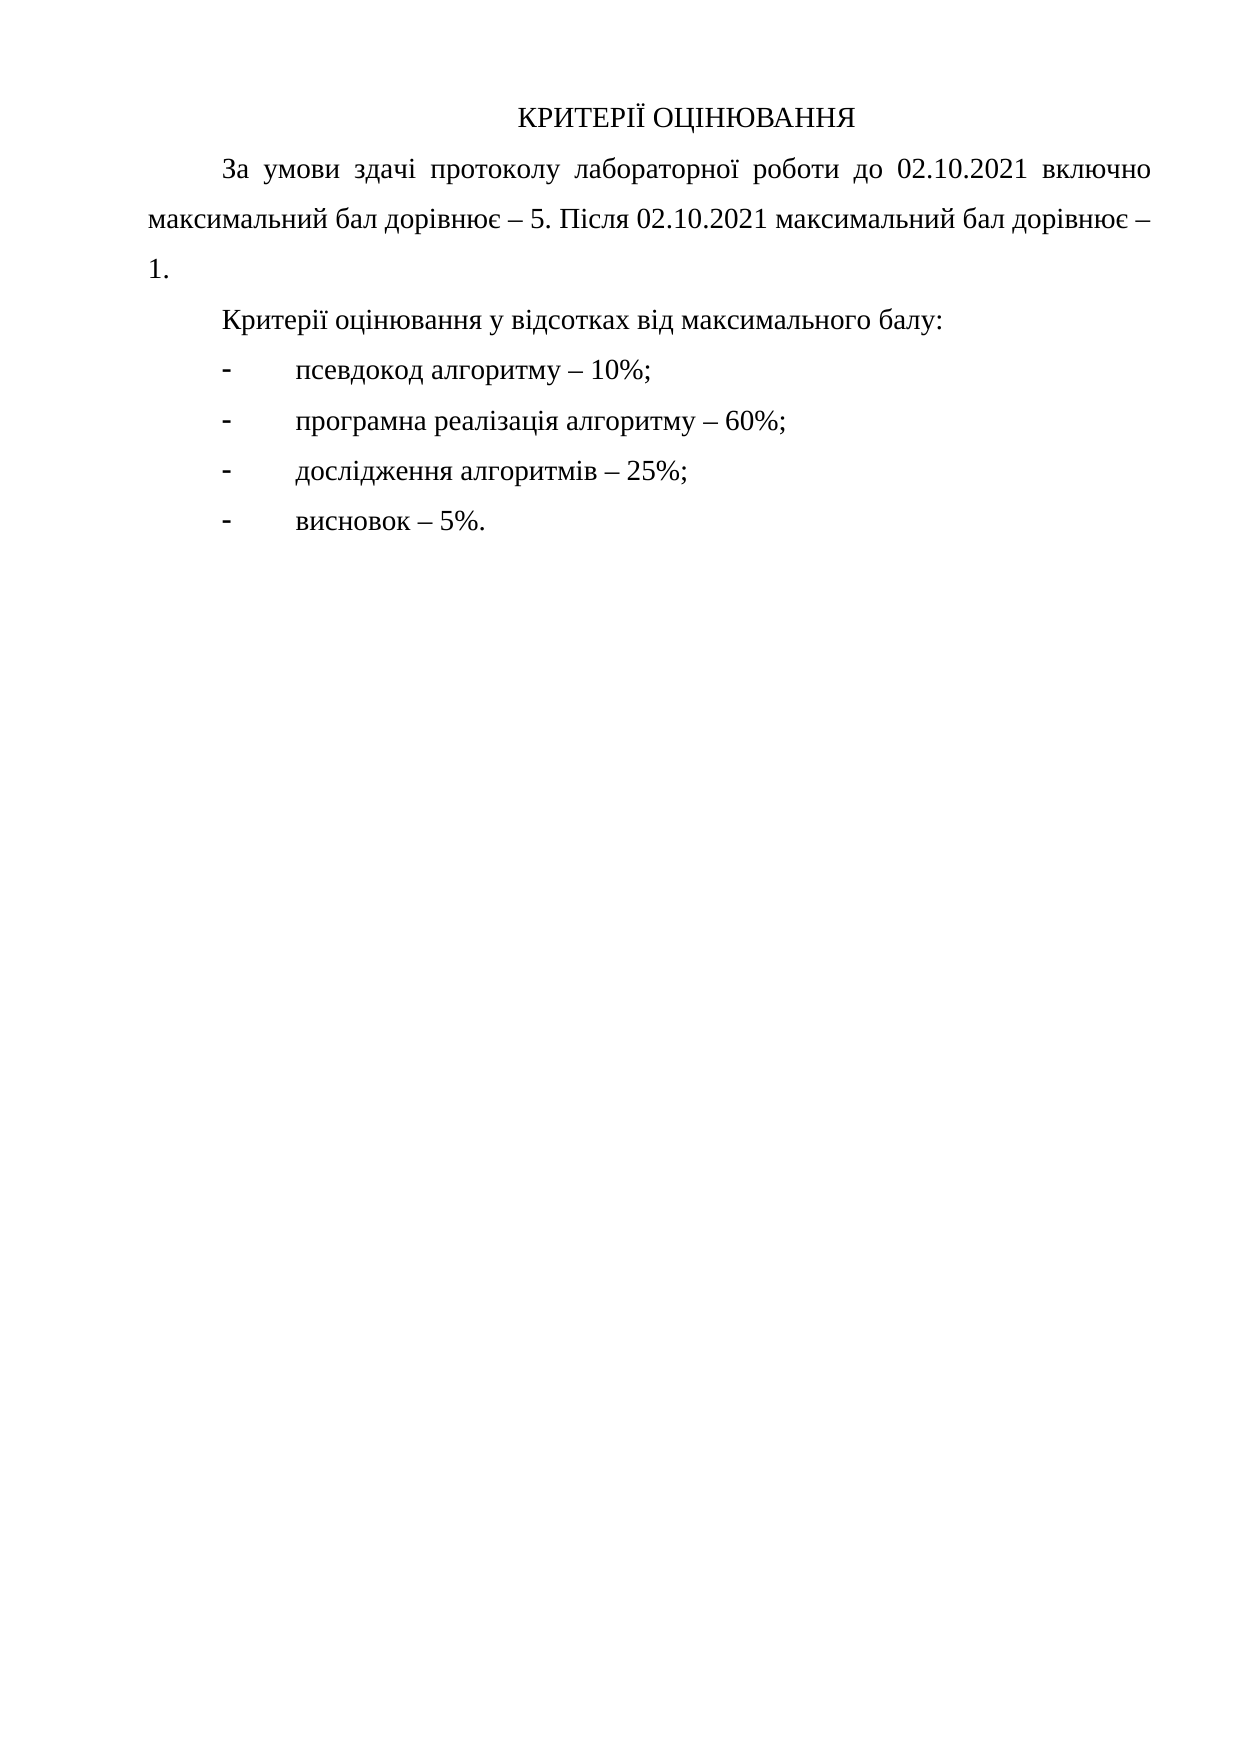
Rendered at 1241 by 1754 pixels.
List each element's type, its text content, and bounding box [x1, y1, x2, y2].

text Критерії оцінювання [148, 100, 1152, 133]
list псевдокод алгоритму – 10%; [222, 352, 1152, 386]
text За умови здачі протоколу лабораторної роботи до 02.10.2021 включно максимальний бал дорівнює – 5. Після 02.10.2021 максимальний бал дорівнює – 1. [148, 151, 1152, 285]
list дослідження алгоритмів – 25%; [222, 453, 1152, 487]
list висновок – 5%. [222, 503, 1152, 537]
list програмна реалізація алгоритму – 60%; [222, 403, 1152, 436]
text Критерії оцінювання у відсотках від максимального балу: [148, 302, 1152, 336]
